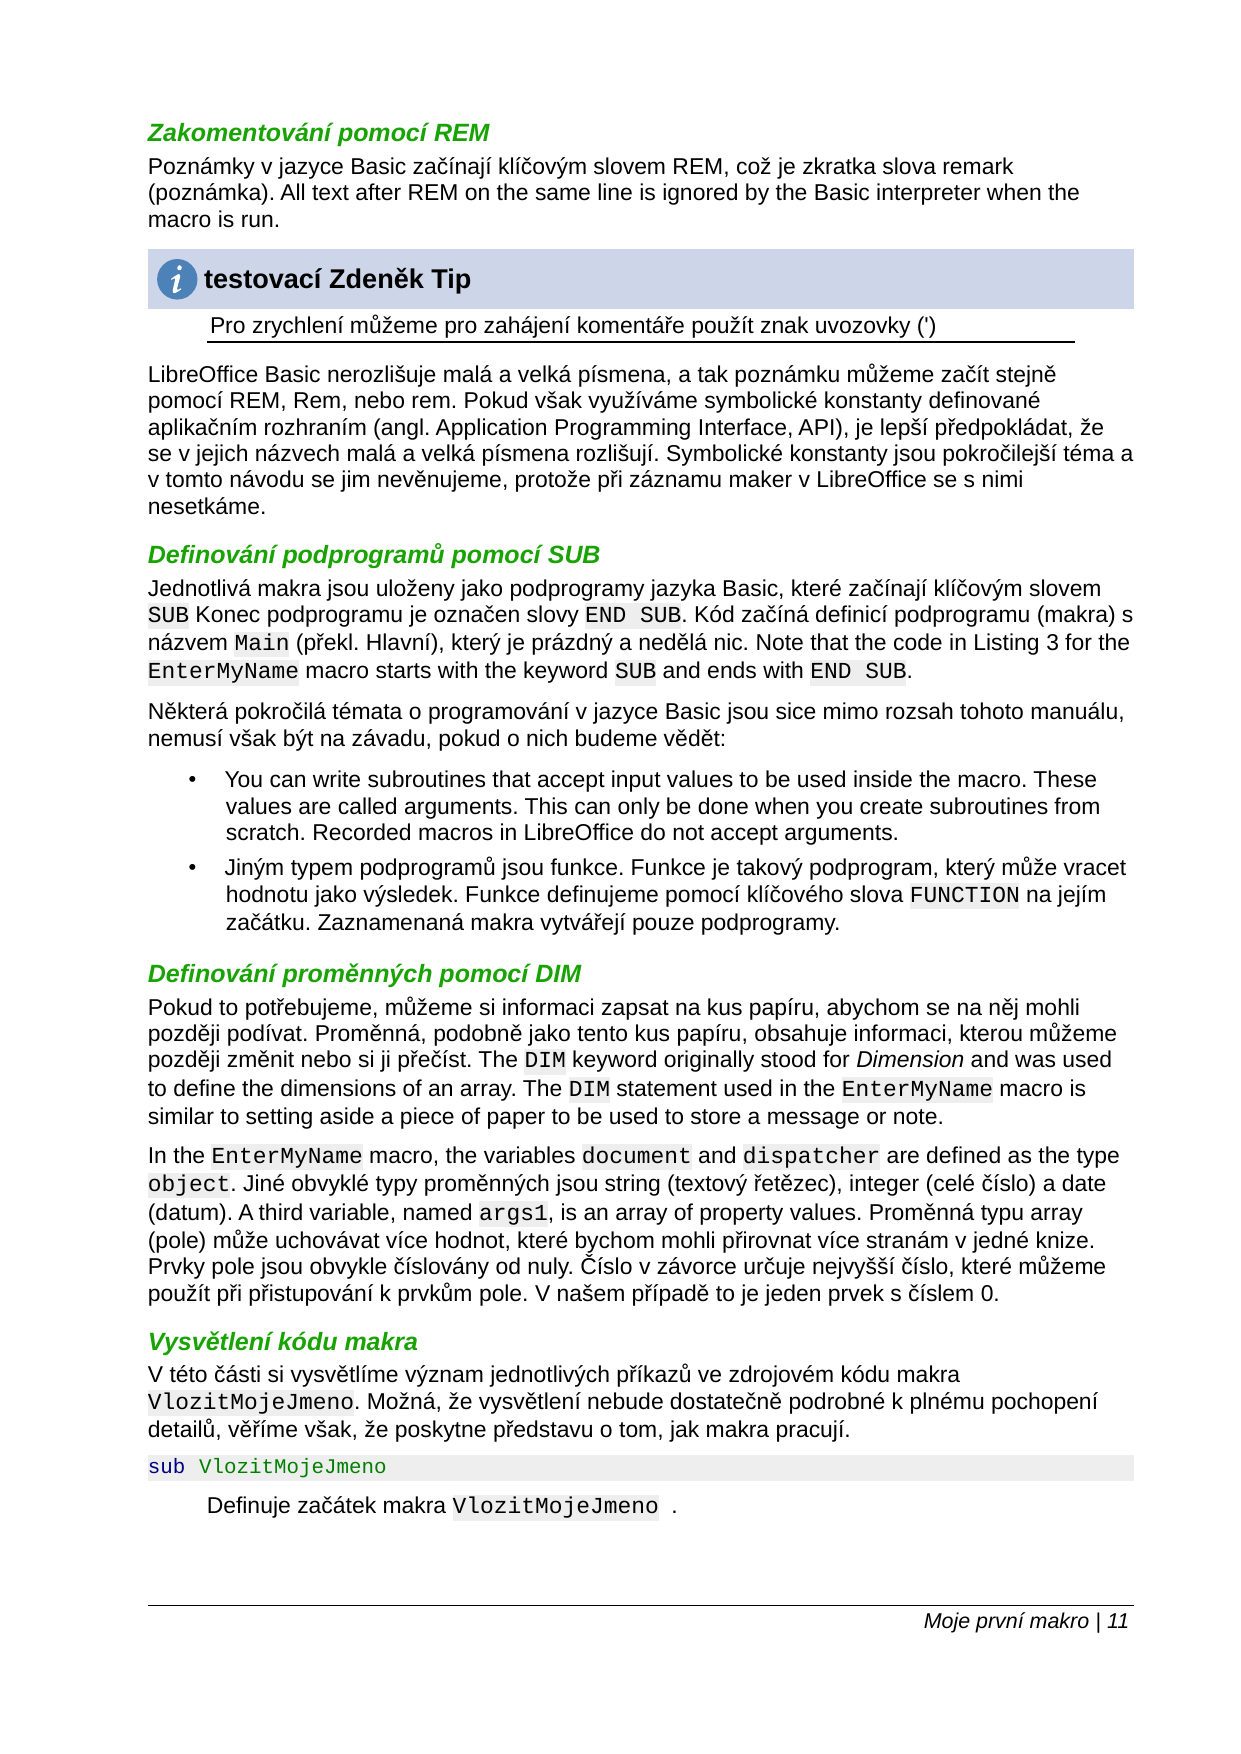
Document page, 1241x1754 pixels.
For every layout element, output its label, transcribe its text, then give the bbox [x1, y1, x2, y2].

text In the EnterMyName macro, the variables document and dispatcher are defined as the type object. Jiné obvyklé typy proměnných jsou string (textový řetězec), integer (celé číslo) a date (datum). A third variable, named args1, is an array of property values. Proměnná typu array (pole) může uchovávat více hodnot, které bychom mohli přirovnat více stranám v jedné knize. Prvky pole jsou obvykle číslovány od nuly. Číslo v závorce určuje nejvyšší číslo, které můžeme použít při přistupování k prvkům pole. V našem případě to je jeden prvek s číslem 0. [148, 1142, 1134, 1306]
subtitle Vysvětlení kódu makra [148, 1327, 1134, 1355]
text Některá pokročilá témata o programování v jazyce Basic jsou sice mimo rozsah tohoto manuálu, nemusí však být na závadu, pokud o nich budeme vědět: [148, 698, 1134, 751]
subtitle Zakomentování pomocí REM [148, 118, 1134, 147]
text V této části si vysvětlíme význam jednotlivých příkazů ve zdrojovém kódu makra VlozitMojeJmeno. Možná, že vysvětlení nebude dostatečně podrobné k plnému pochopení detailů, věříme však, že poskytne představu o tom, jak makra pracují. [148, 1361, 1134, 1442]
text Pokud to potřebujeme, můžeme si informaci zapsat na kus papíru, abychom se na něj mohli později podívat. Proměnná, podobně jako tento kus papíru, obsahuje informaci, kterou můžeme později změnit nebo si ji přečíst. The DIM keyword originally stood for Dimension and was used to define the dimensions of an array. The DIM statement used in the EnterMyName macro is similar to setting aside a piece of paper to be used to store a message or note. [148, 994, 1134, 1129]
text Poznámky v jazyce Basic začínají klíčovým slovem REM, což je zkratka slova remark (poznámka). All text after REM on the same line is ignored by the Basic interpreter when the macro is run. [148, 153, 1134, 232]
list You can write subroutines that accept input values to be used inside the macro. These values are called arguments. This can only be done when you create subroutines from scratch. Recorded macros in LibreOffice do not accept arguments. [185, 763, 1134, 846]
text sub VlozitMojeJmeno [148, 1455, 1134, 1481]
text Jednotlivá makra jsou uloženy jako podprogramy jazyka Basic, které začínají klíčovým slovem SUB Konec podprogramu je označen slovy END SUB. Kód začíná definicí podprogramu (makra) s názvem Main (překl. Hlavní), který je prázdný a nedělá nic. Note that the code in Listing 3 for the EnterMyName macro starts with the keyword SUB and ends with END SUB. [148, 574, 1134, 686]
subtitle Definování podprogramů pomocí SUB [148, 540, 1134, 568]
list Jiným typem podprogramů jsou funkce. Funkce je takový podprogram, který může vracet hodnotu jako výsledek. Funkce definujeme pomocí klíčového slova FUNCTION na jejím začátku. Zaznamenaná makra vytvářejí pouze podprogramy. [185, 851, 1134, 938]
text LibreOffice Basic nerozlišuje malá a velká písmena, a tak poznámku můžeme začít stejně pomocí REM, Rem, nebo rem. Pokud však využíváme symbolické konstanty definované aplikačním rozhraním (angl. Application Programming Interface, API), je lepší předpokládat, že se v jejich názvech malá a velká písmena rozlišují. Symbolické konstanty jsou pokročilejší téma a v tomto návodu se jim nevěnujeme, protože při záznamu maker v LibreOffice se s nimi nesetkáme. [148, 361, 1134, 519]
text Pro zrychlení můžeme pro zahájení komentáře použít znak uvozovky (') [207, 309, 1075, 341]
subtitle Definování proměnných pomocí DIM [148, 959, 1134, 988]
subtitle testovací Zdeněk Tip [148, 249, 1134, 309]
text Definuje začátek makra VlozitMojeJmeno . [207, 1492, 1134, 1521]
